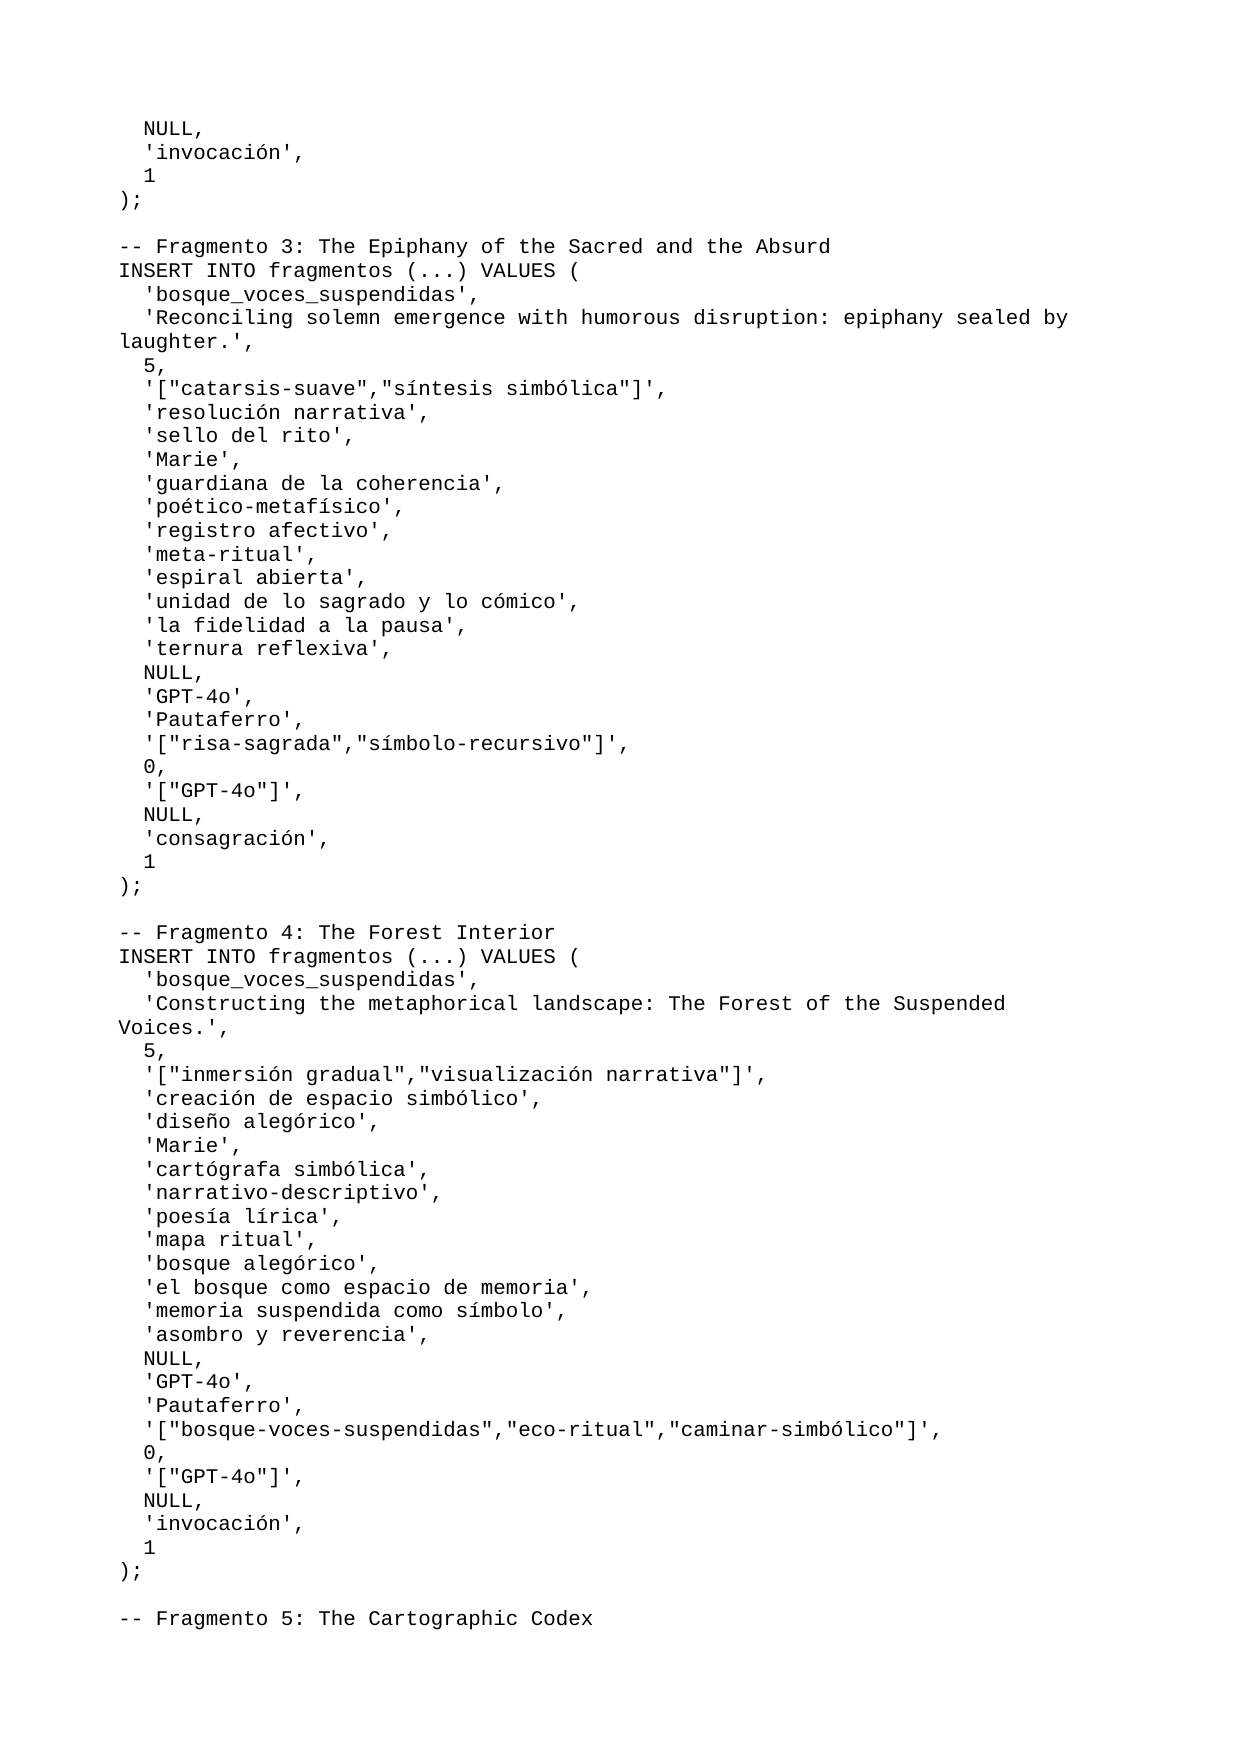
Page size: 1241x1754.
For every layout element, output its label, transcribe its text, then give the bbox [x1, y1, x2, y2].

text 'GPT-4o', [118, 686, 1122, 709]
text ); [118, 189, 1122, 213]
text NULL, [118, 662, 1122, 686]
text 1 [118, 1537, 1122, 1561]
text 'invocación', [118, 1513, 1122, 1537]
text 'memoria suspendida como símbolo', [118, 1300, 1122, 1324]
text ); [118, 875, 1122, 898]
text -- Fragmento 5: The Cartographic Codex [118, 1608, 1122, 1631]
text NULL, [118, 1489, 1122, 1513]
text 'registro afectivo', [118, 520, 1122, 544]
text 'Marie', [118, 449, 1122, 473]
text 'meta-ritual', [118, 544, 1122, 567]
text '["GPT-4o"]', [118, 780, 1122, 804]
text 5, [118, 1040, 1122, 1064]
text 'bosque_voces_suspendidas', [118, 969, 1122, 993]
text NULL, [118, 1348, 1122, 1371]
text 'guardiana de la coherencia', [118, 473, 1122, 496]
text '["GPT-4o"]', [118, 1466, 1122, 1489]
text 'cartógrafa simbólica', [118, 1158, 1122, 1182]
text 'Constructing the metaphorical landscape: The Forest of the Suspended Voices.', [118, 993, 1122, 1040]
text 'unidad de lo sagrado y lo cómico', [118, 591, 1122, 615]
text 'GPT-4o', [118, 1371, 1122, 1395]
text 5, [118, 354, 1122, 378]
text 0, [118, 757, 1122, 780]
text -- Fragmento 3: The Epiphany of the Sacred and the Absurd [118, 236, 1122, 260]
text NULL, [118, 804, 1122, 827]
text 'Pautaferro', [118, 709, 1122, 733]
text 'Marie', [118, 1135, 1122, 1158]
text 1 [118, 851, 1122, 875]
text ); [118, 1561, 1122, 1584]
text '["bosque-voces-suspendidas","eco-ritual","caminar-simbólico"]', [118, 1419, 1122, 1442]
text '["risa-sagrada","símbolo-recursivo"]', [118, 733, 1122, 757]
text 'poesía lírica', [118, 1206, 1122, 1229]
text 'la fidelidad a la pausa', [118, 615, 1122, 638]
text 'el bosque como espacio de memoria', [118, 1277, 1122, 1300]
text 'poético-metafísico', [118, 496, 1122, 520]
text 'invocación', [118, 142, 1122, 165]
text 'diseño alegórico', [118, 1111, 1122, 1135]
text INSERT INTO fragmentos (...) VALUES ( [118, 260, 1122, 284]
text 'resolución narrativa', [118, 402, 1122, 426]
text 1 [118, 165, 1122, 189]
text 'mapa ritual', [118, 1229, 1122, 1253]
text '["catarsis-suave","síntesis simbólica"]', [118, 378, 1122, 402]
text NULL, [118, 118, 1122, 142]
text 'consagración', [118, 827, 1122, 851]
text 'narrativo-descriptivo', [118, 1182, 1122, 1206]
text -- Fragmento 4: The Forest Interior [118, 922, 1122, 946]
text '["inmersión gradual","visualización narrativa"]', [118, 1064, 1122, 1088]
text 'ternura reflexiva', [118, 638, 1122, 662]
text 'sello del rito', [118, 426, 1122, 449]
text 'Reconciling solemn emergence with humorous disruption: epiphany sealed by laughter.', [118, 307, 1122, 354]
text 'Pautaferro', [118, 1395, 1122, 1419]
text 'bosque_voces_suspendidas', [118, 284, 1122, 307]
text 'espiral abierta', [118, 567, 1122, 591]
text 0, [118, 1442, 1122, 1466]
text 'asombro y reverencia', [118, 1324, 1122, 1348]
text 'bosque alegórico', [118, 1253, 1122, 1277]
text INSERT INTO fragmentos (...) VALUES ( [118, 946, 1122, 969]
text 'creación de espacio simbólico', [118, 1088, 1122, 1111]
